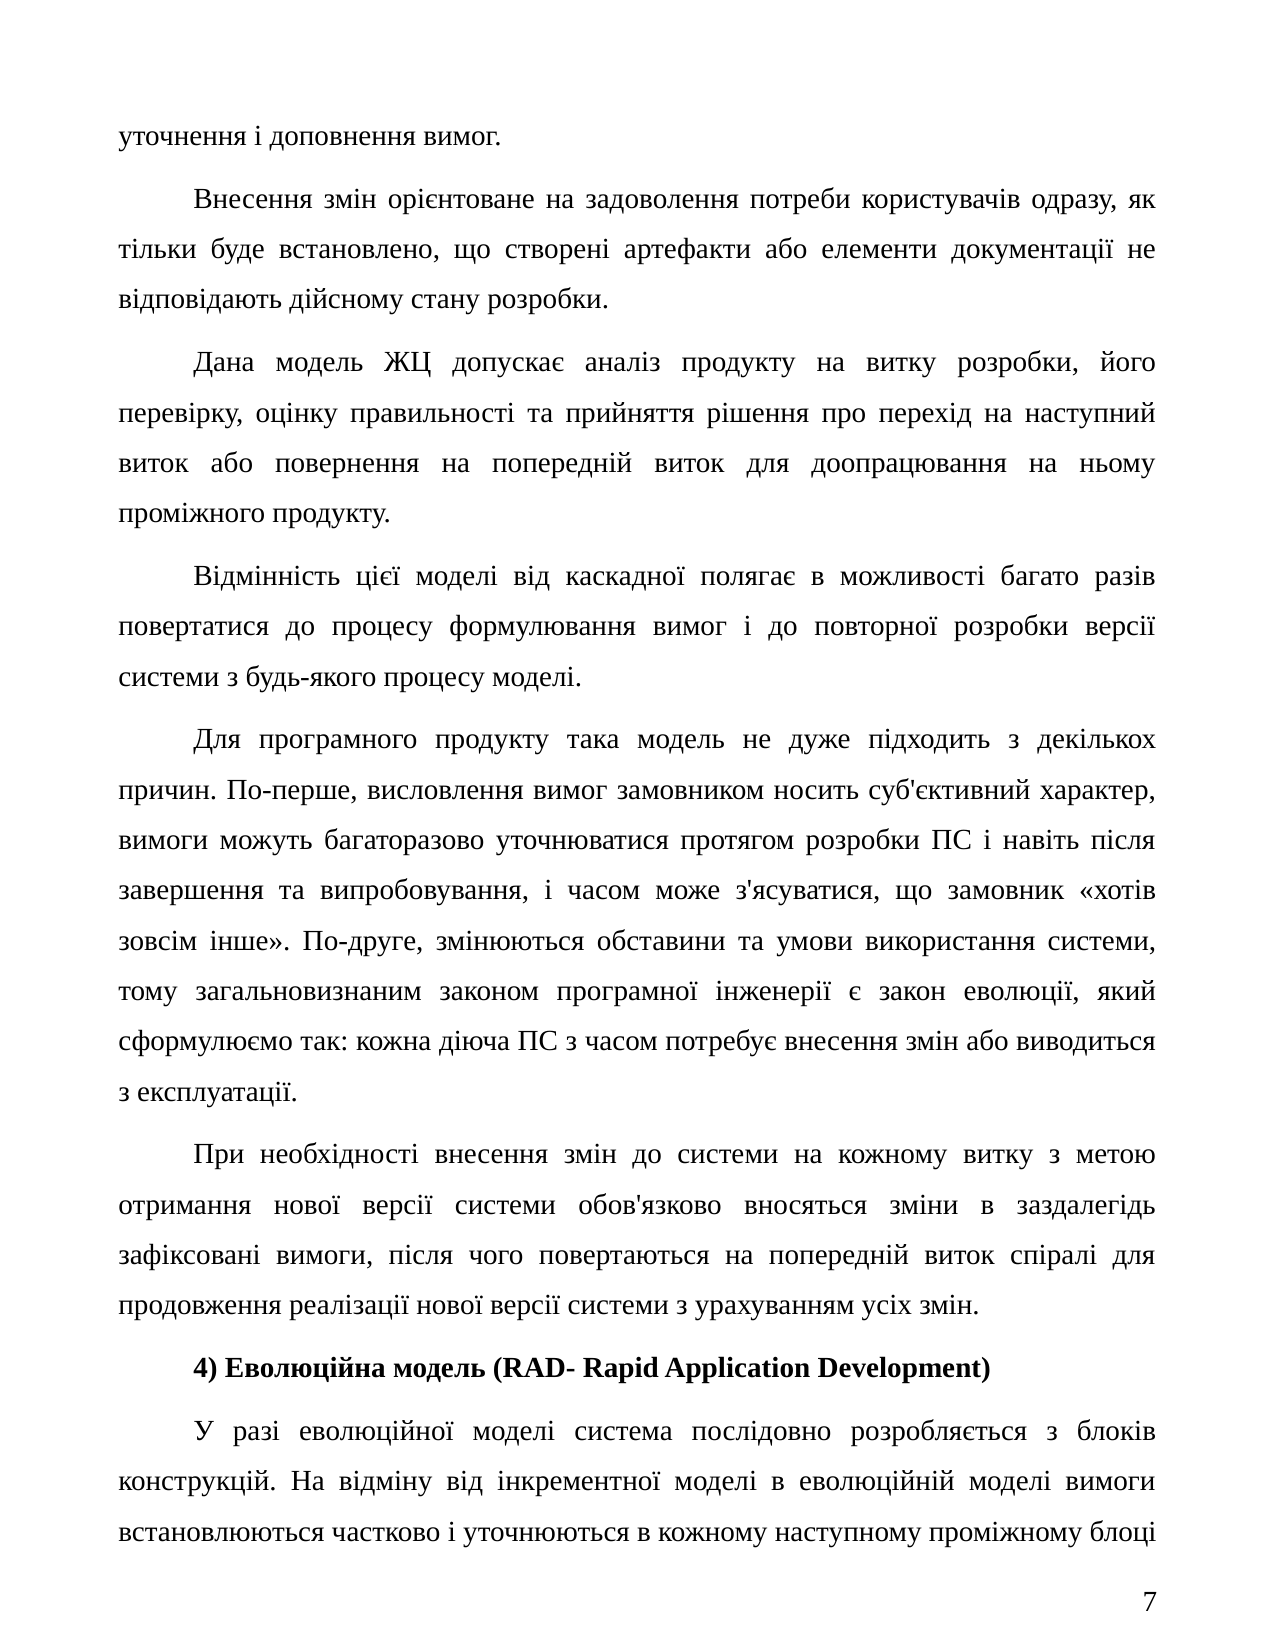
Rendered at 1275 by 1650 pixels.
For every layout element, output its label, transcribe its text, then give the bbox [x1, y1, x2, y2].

text Дана модель ЖЦ допускає аналіз продукту на витку розробки, його перевірку, оцінку правильності та прийняття рішення про перехід на наступний виток або повернення на попередній виток для доопрацювання на ньому проміжного продукту. [118, 344, 1157, 529]
text Відмінність цієї моделі від каскадної полягає в можливості багато разів повертатися до процесу формулювання вимог і до повторної розробки версії системи з будь-якого процесу моделі. [118, 558, 1157, 692]
text 4) Еволюційна модель (RAD- Rapid Application Development) [118, 1350, 1157, 1384]
text Внесення змін орієнтоване на задоволення потреби користувачів одразу, як тільки буде встановлено, що створені артефакти або елементи документації не відповідають дійсному стану розробки. [118, 181, 1157, 315]
text У разі еволюційної моделі система послідовно розробляється з блоків конструкцій. На відміну від інкрементної моделі в еволюційній моделі вимоги встановлюються частково і уточнюються в кожному наступному проміжному блоці [118, 1413, 1157, 1547]
text Для програмного продукту така модель не дуже підходить з декількох причин. По-перше, висловлення вимог замовником носить суб'єктивний характер, вимоги можуть багаторазово уточнюватися протягом розробки ПС і навіть після завершення та випробовування, і часом може з'ясуватися, що замовник «хотів зовсім інше». По-друге, змінюються обставини та умови використання системи, тому загальновизнаним законом програмної інженерії є закон еволюції, який сформулюємо так: кожна діюча ПС з часом потребує внесення змін або виводиться з експлуатації. [118, 722, 1157, 1107]
text При необхідності внесення змін до системи на кожному витку з метою отримання нової версії системи обов'язково вносяться зміни в заздалегідь зафіксовані вимоги, після чого повертаються на попередній виток спіралі для продовження реалізації нової версії системи з урахуванням усіх змін. [118, 1137, 1157, 1321]
text уточнення і доповнення вимог. [118, 118, 1157, 152]
